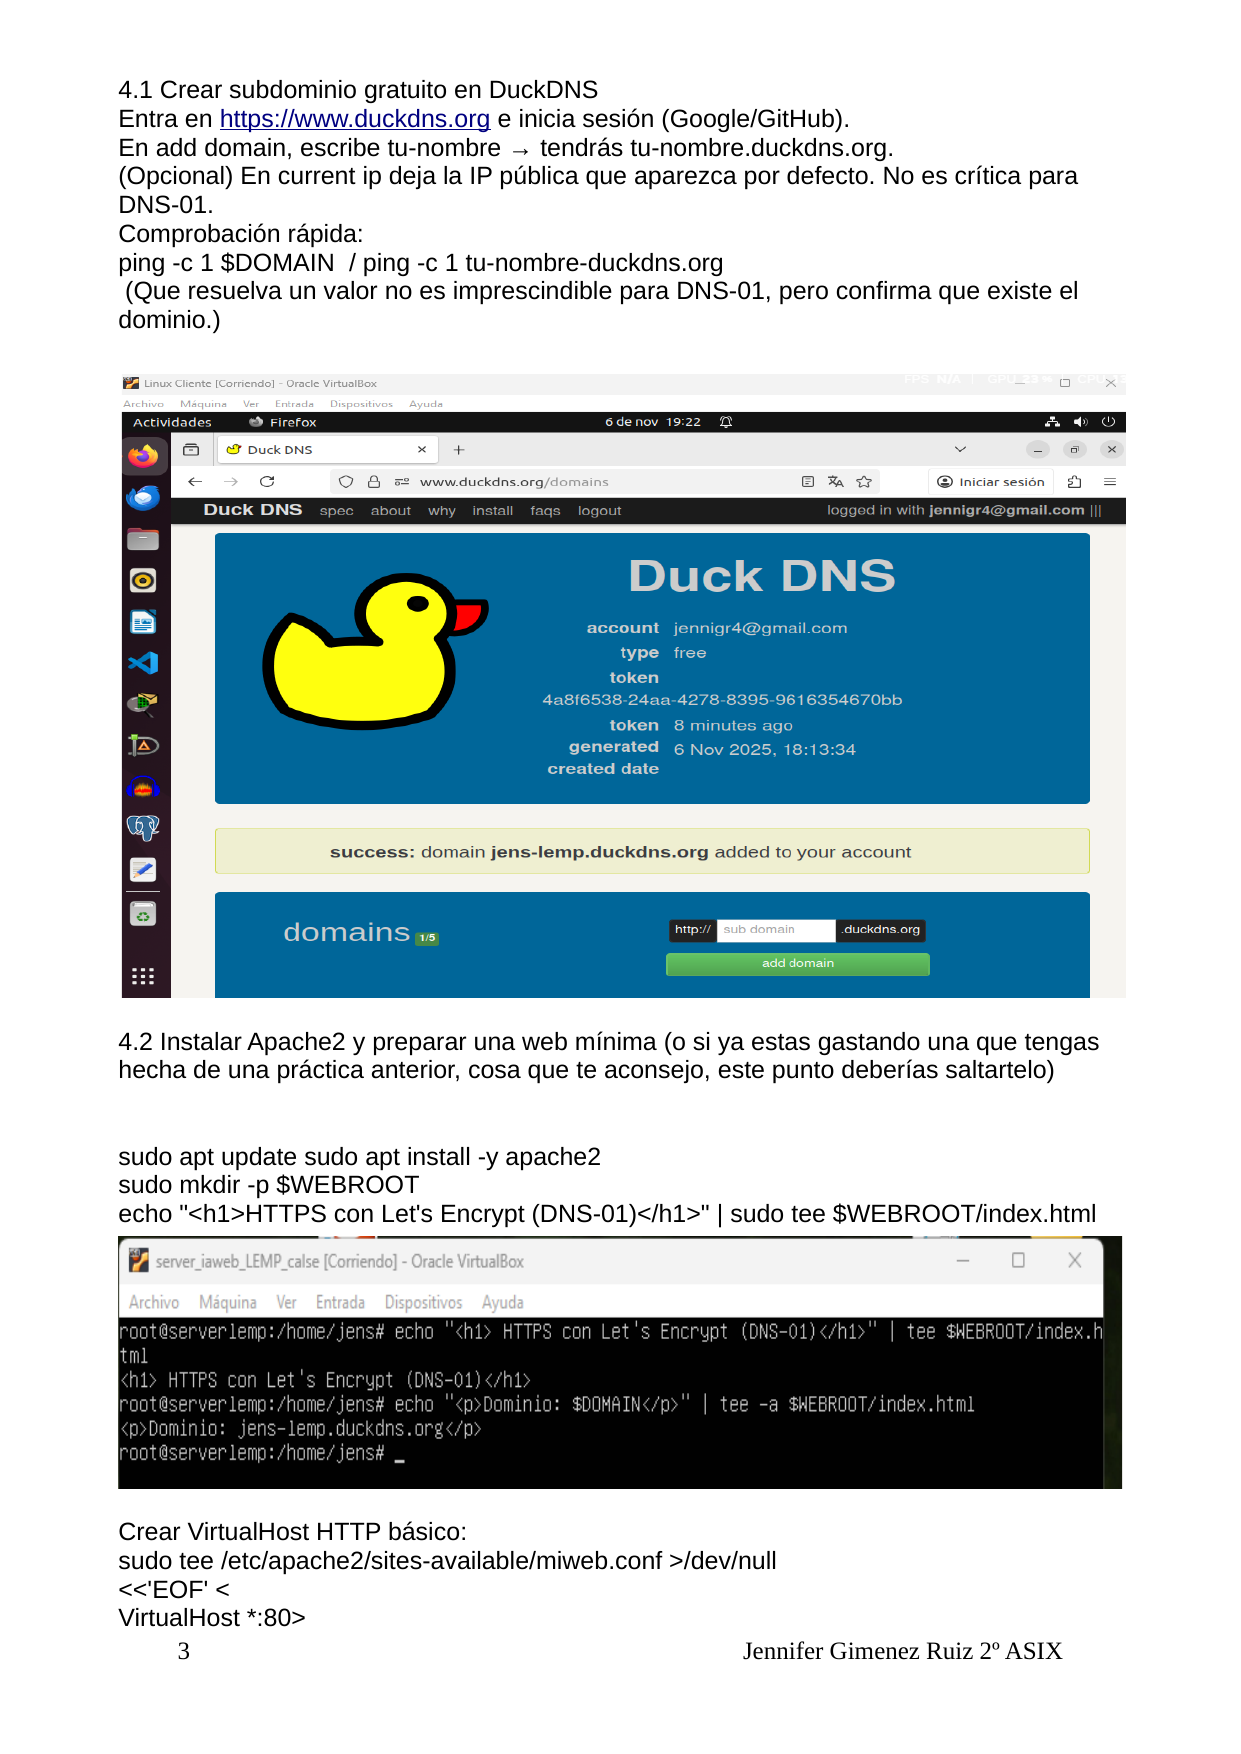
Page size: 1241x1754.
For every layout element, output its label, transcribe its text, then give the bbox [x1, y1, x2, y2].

text echo "<h1>HTTPS con Let's Encrypt (DNS-01)</h1>" | sudo tee $WEBROOT/index.html [118, 1199, 1122, 1228]
text Crear VirtualHost HTTP básico: [118, 1517, 1122, 1546]
text 4.1 Crear subdominio gratuito en DuckDNS [118, 75, 1122, 104]
text VirtualHost *:80> [118, 1603, 1122, 1632]
text sudo mkdir -p $WEBROOT [118, 1170, 1122, 1199]
text sudo tee /etc/apache2/sites-available/miweb.conf >/dev/null [118, 1546, 1122, 1575]
text Comprobación rápida: [118, 219, 1122, 247]
text 4.2 Instalar Apache2 y preparar una web mínima (o si ya estas gastando una que tengas hecha de una práctica anterior, cosa que te aconsejo, este punto deberías saltartelo) [118, 1027, 1122, 1084]
text ping -c 1 $DOMAIN / ping -c 1 tu-nombre-duckdns.org [118, 247, 1122, 276]
text <<'EOF' < [118, 1575, 1122, 1603]
text Entra en https://www.duckdns.org e inicia sesión (Google/GitHub). [118, 104, 1122, 132]
text (Opcional) En current ip deja la IP pública que aparezca por defecto. No es crítica para DNS-01. [118, 161, 1122, 219]
text sudo apt update sudo apt install -y apache2 [118, 1142, 1122, 1170]
text En add domain, escribe tu-nombre → tendrás tu-nombre.duckdns.org. [118, 132, 1122, 161]
text (Que resuelva un valor no es imprescindible para DNS-01, pero confirma que existe el dominio.) [118, 276, 1122, 334]
